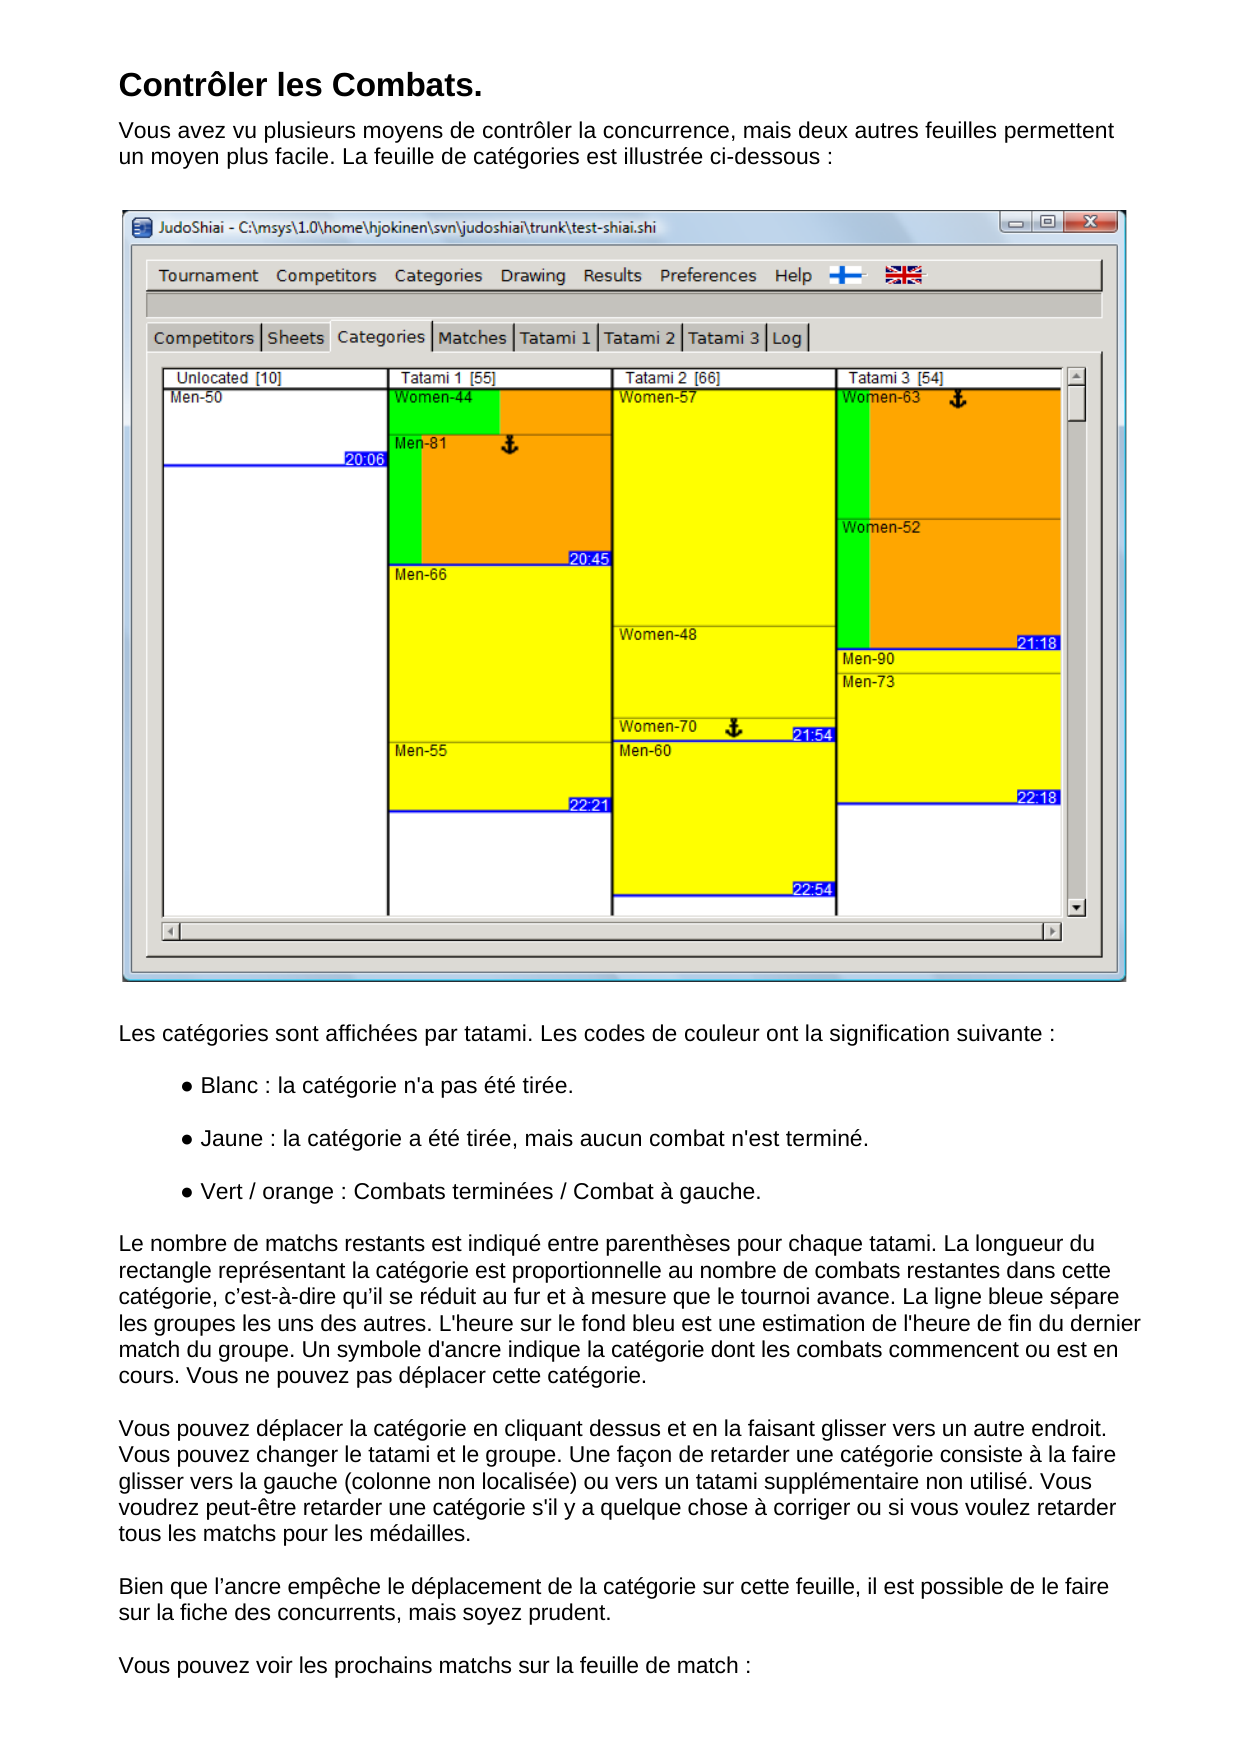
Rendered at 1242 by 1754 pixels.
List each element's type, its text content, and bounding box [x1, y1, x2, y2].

text Le nombre de matchs restants est indiqué entre parenthèses pour chaque tatami. La longueur du rectangle représentant la catégorie est proportionnelle au nombre de combats restantes dans cette catégorie, c’est-à-dire qu’il se réduit au fur et à mesure que le tournoi avance. La ligne bleue sépare les groupes les uns des autres. L'heure sur le fond bleu est une estimation de l'heure de fin du dernier match du groupe. Un symbole d'ancre indique la catégorie dont les combats commencent ou est en cours. Vous ne pouvez pas déplacer cette catégorie. [118, 1230, 1142, 1388]
text ● Vert / orange : Combats terminées / Combat à gauche. [118, 1178, 1142, 1204]
text Contrôler les Combats. [118, 66, 1142, 104]
text ● Jaune : la catégorie a été tirée, mais aucun combat n'est terminé. [118, 1125, 1142, 1151]
text Vous avez vu plusieurs moyens de contrôler la concurrence, mais deux autres feuilles permettent un moyen plus facile. La feuille de catégories est illustrée ci-dessous : [118, 117, 1142, 170]
text Vous pouvez déplacer la catégorie en cliquant dessus et en la faisant glisser vers un autre endroit. Vous pouvez changer le tatami et le groupe. Une façon de retarder une catégorie consiste à la faire glisser vers la gauche (colonne non localisée) ou vers un tatami supplémentaire non utilisé. Vous voudrez peut-être retarder une catégorie s'il y a quelque chose à corriger ou si vous voulez retarder tous les matchs pour les médailles. [118, 1415, 1142, 1547]
text Vous pouvez voir les prochains matchs sur la feuille de match : [118, 1652, 1142, 1678]
text Bien que l’ancre empêche le déplacement de la catégorie sur cette feuille, il est possible de le faire sur la fiche des concurrents, mais soyez prudent. [118, 1573, 1142, 1626]
text Les catégories sont affichées par tatami. Les codes de couleur ont la signification suivante : [118, 1019, 1142, 1046]
text ● Blanc : la catégorie n'a pas été tirée. [118, 1072, 1142, 1099]
picture [122, 210, 1127, 982]
